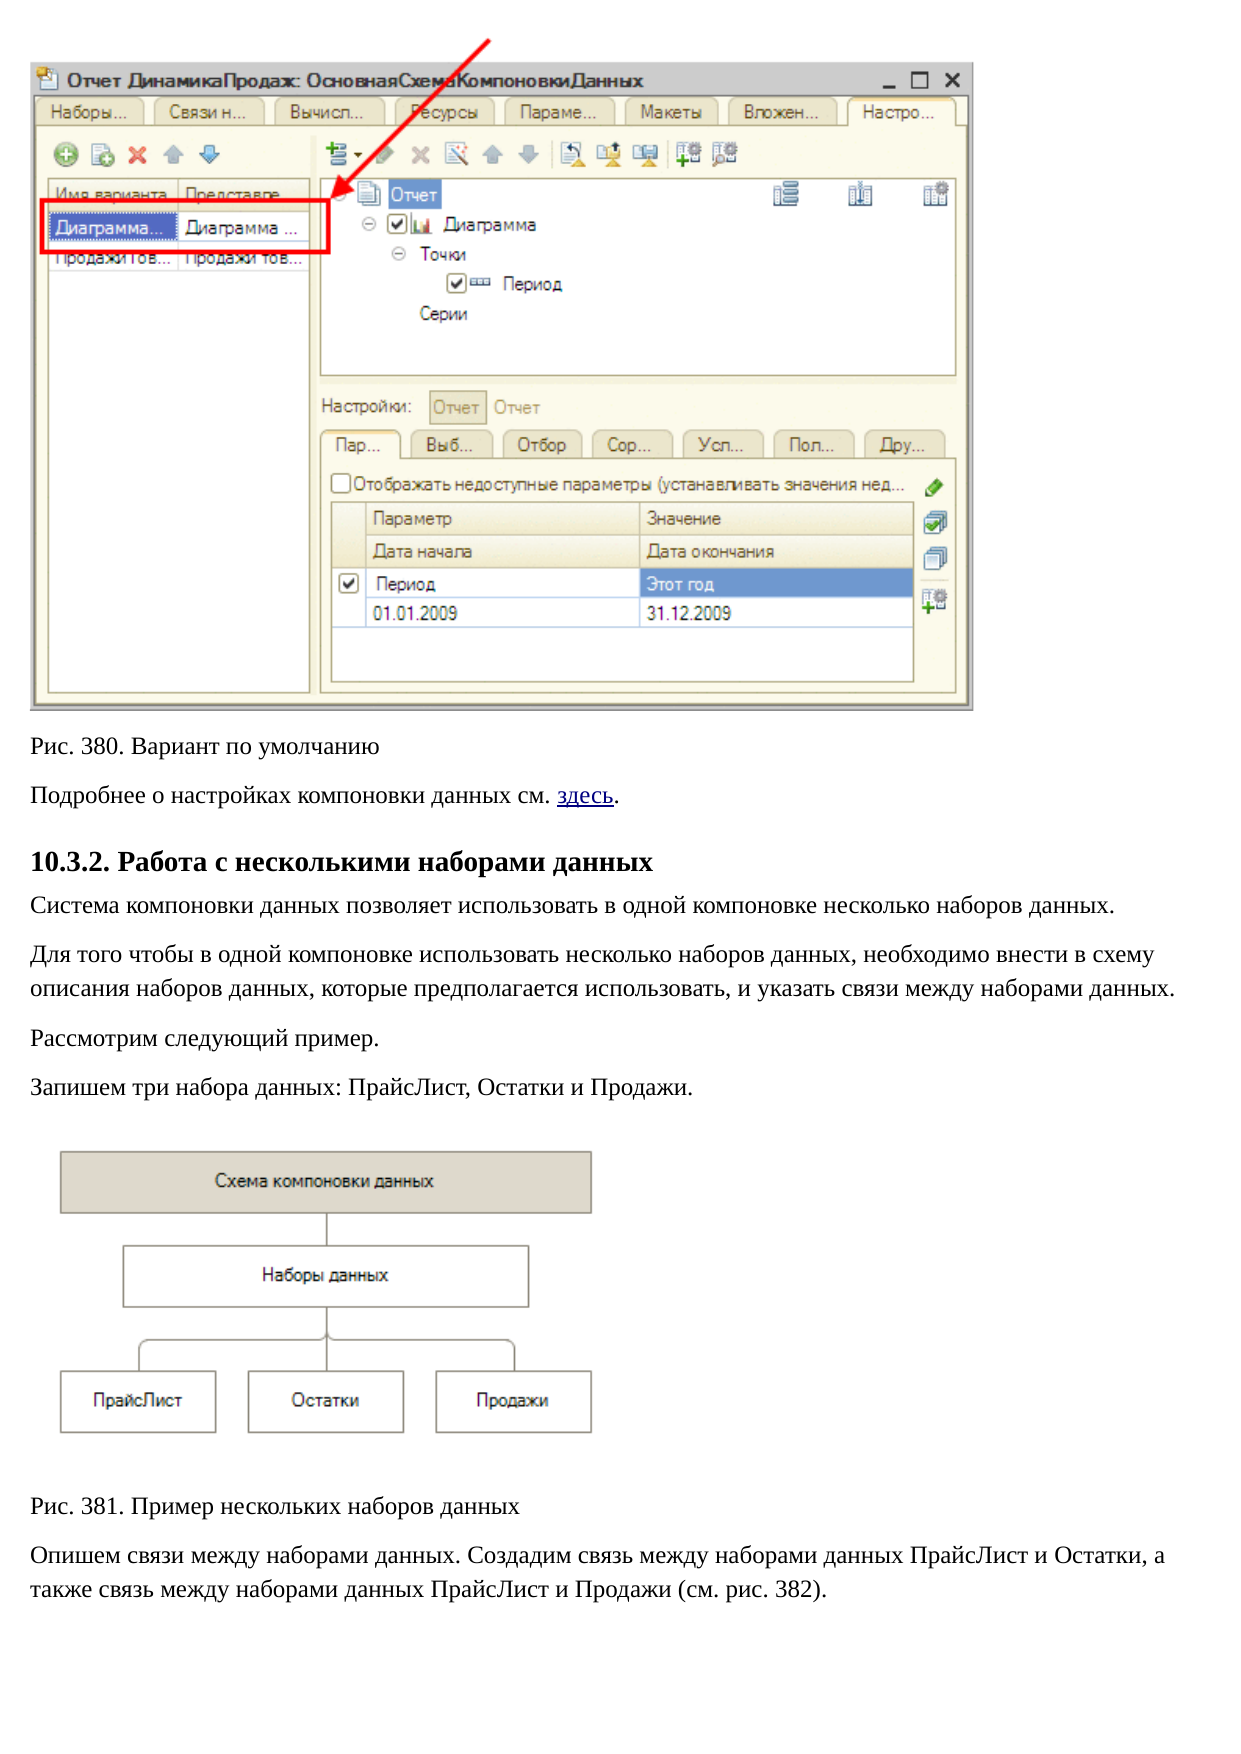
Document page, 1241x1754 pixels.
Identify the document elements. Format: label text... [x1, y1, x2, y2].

text Для того чтобы в одной компоновке использовать несколько наборов данных, необходимо внести в схему описания наборов данных, которые предполагается использовать, и указать связи между наборами данных. [30, 939, 1211, 1002]
text Опишем связи между наборами данных. Создадим связь между наборами данных ПрайсЛист и Остатки, а также связь между наборами данных ПрайсЛист и Продажи (см. рис. 382). [30, 1540, 1211, 1603]
text Система компоновки данных позволяет использовать в одной компоновке несколько наборов данных. [30, 890, 1211, 919]
text Рассмотрим следующий пример. [30, 1023, 1211, 1051]
text Запишем три набора данных: ПрайсЛист, Остатки и Продажи. [30, 1072, 1211, 1100]
picture [29, 1120, 636, 1471]
subtitle 10.3.2. Работа с несколькими наборами данных [30, 844, 1211, 877]
text Рис. 380. Вариант по умолчанию [30, 731, 1211, 760]
text Рис. 381. Пример нескольких наборов данных [30, 1491, 1211, 1520]
text Подробнее о настройках компоновки данных см. здесь. [30, 780, 1211, 809]
picture [29, 28, 974, 711]
